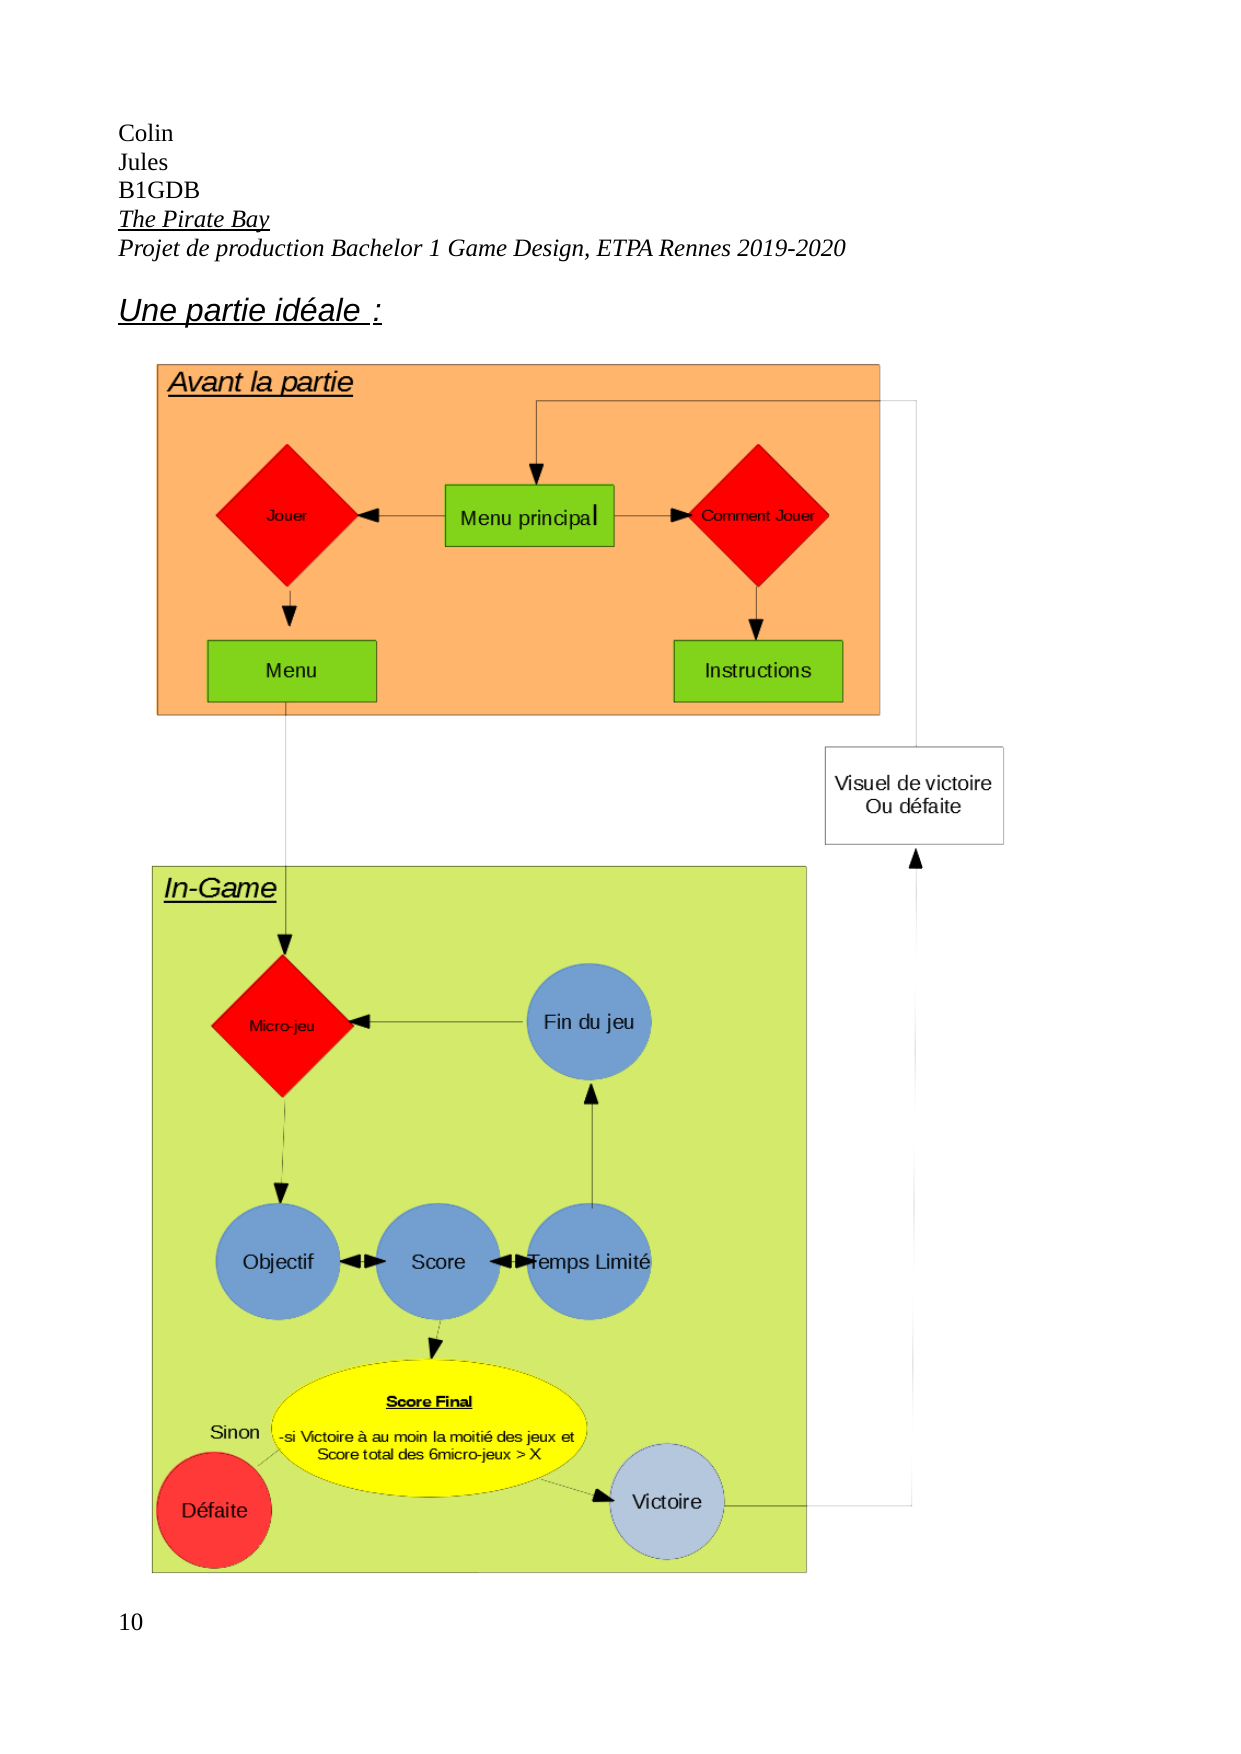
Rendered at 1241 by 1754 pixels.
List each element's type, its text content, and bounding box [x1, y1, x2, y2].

subtitle Une partie idéale : [118, 291, 1122, 328]
picture [143, 352, 1012, 1581]
